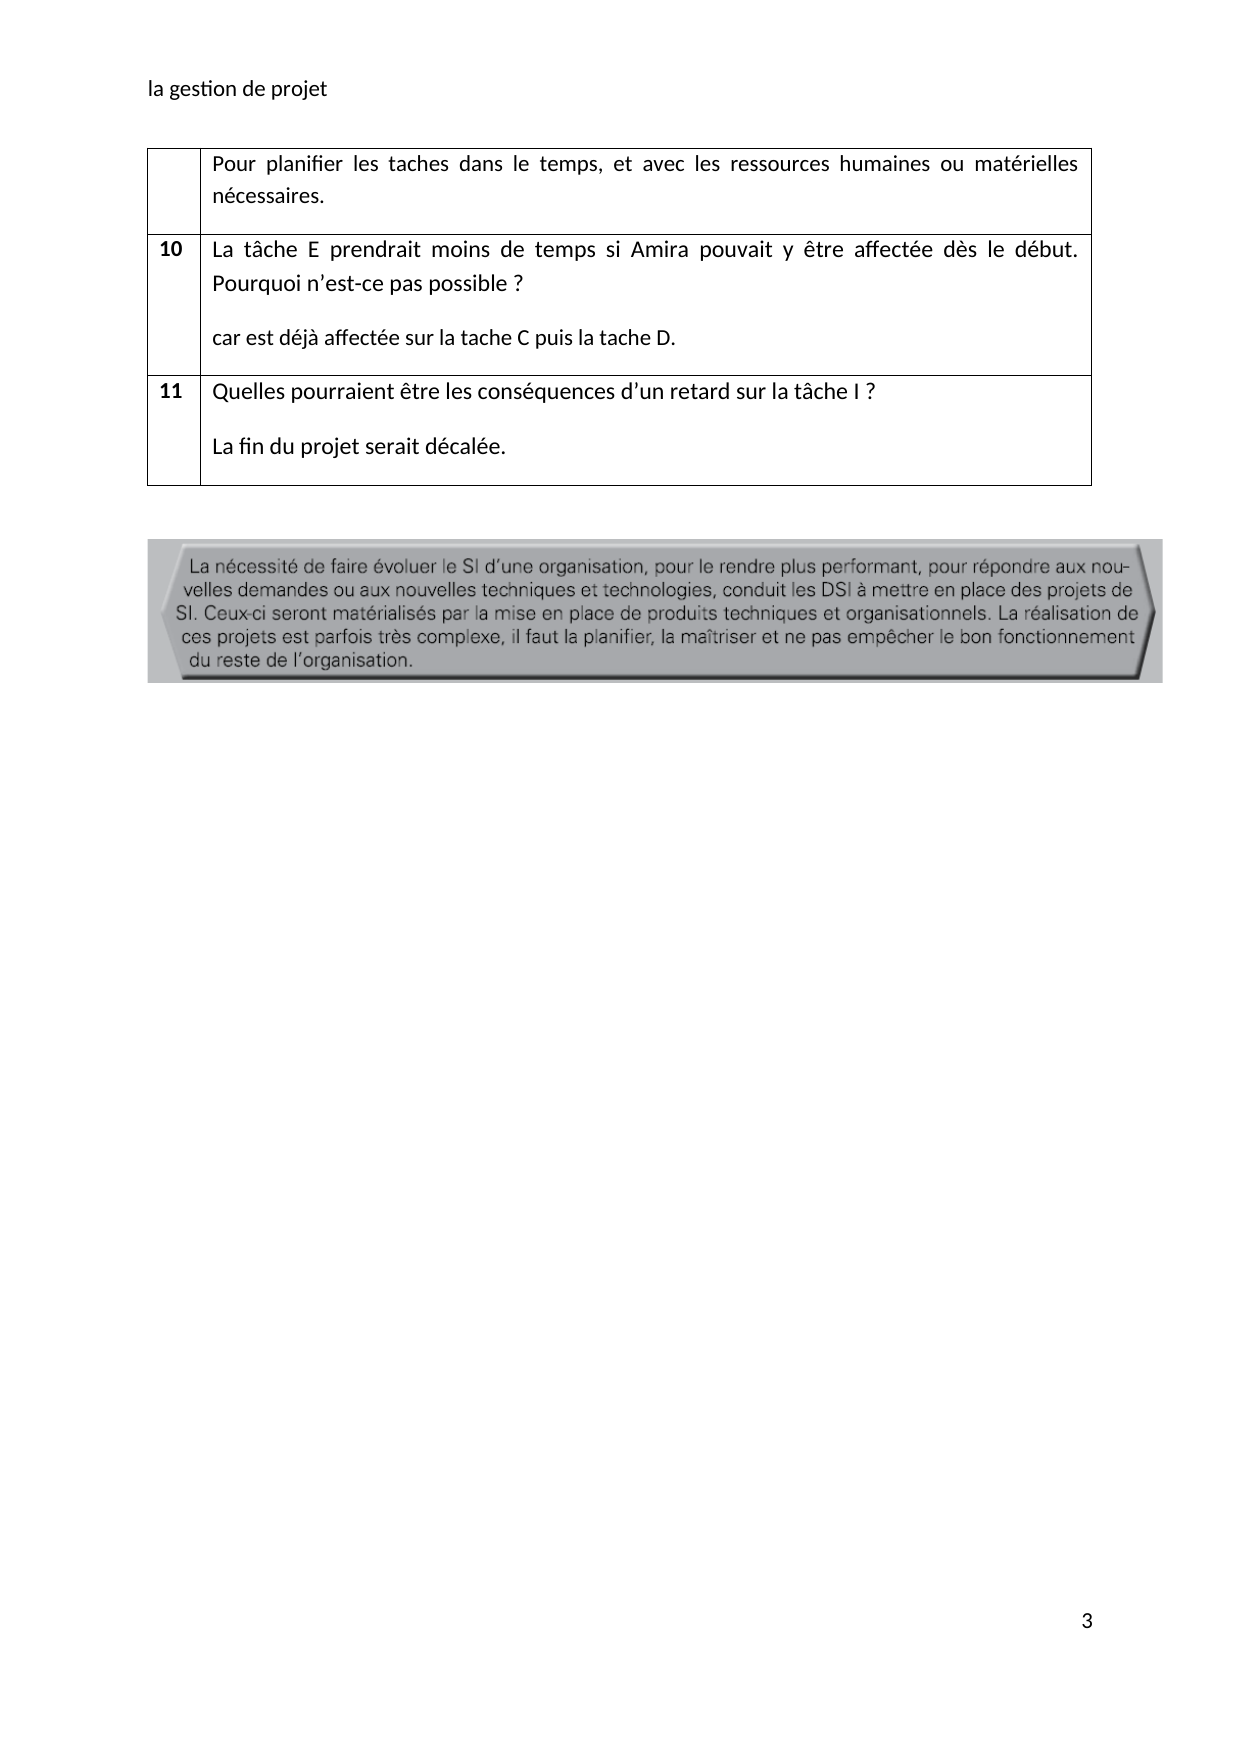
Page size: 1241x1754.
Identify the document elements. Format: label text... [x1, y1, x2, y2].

table_cell [148, 149, 200, 233]
table_cell Pour planifier les taches dans le temps, et avec les ressources humaines ou matérielles nécessaires. [201, 149, 1091, 233]
table_cell 10 [148, 235, 200, 375]
table_cell 11 [148, 376, 200, 485]
table_cell La tâche E prendrait moins de temps si Amira pouvait y être affectée dès le début. Pourquoi n’est-ce pas possible ? car est déjà affectée sur la tache C puis la tache D. [201, 235, 1091, 375]
table_cell Quelles pourraient être les conséquences d’un retard sur la tâche I ? La fin du projet serait décalée. [201, 376, 1091, 485]
